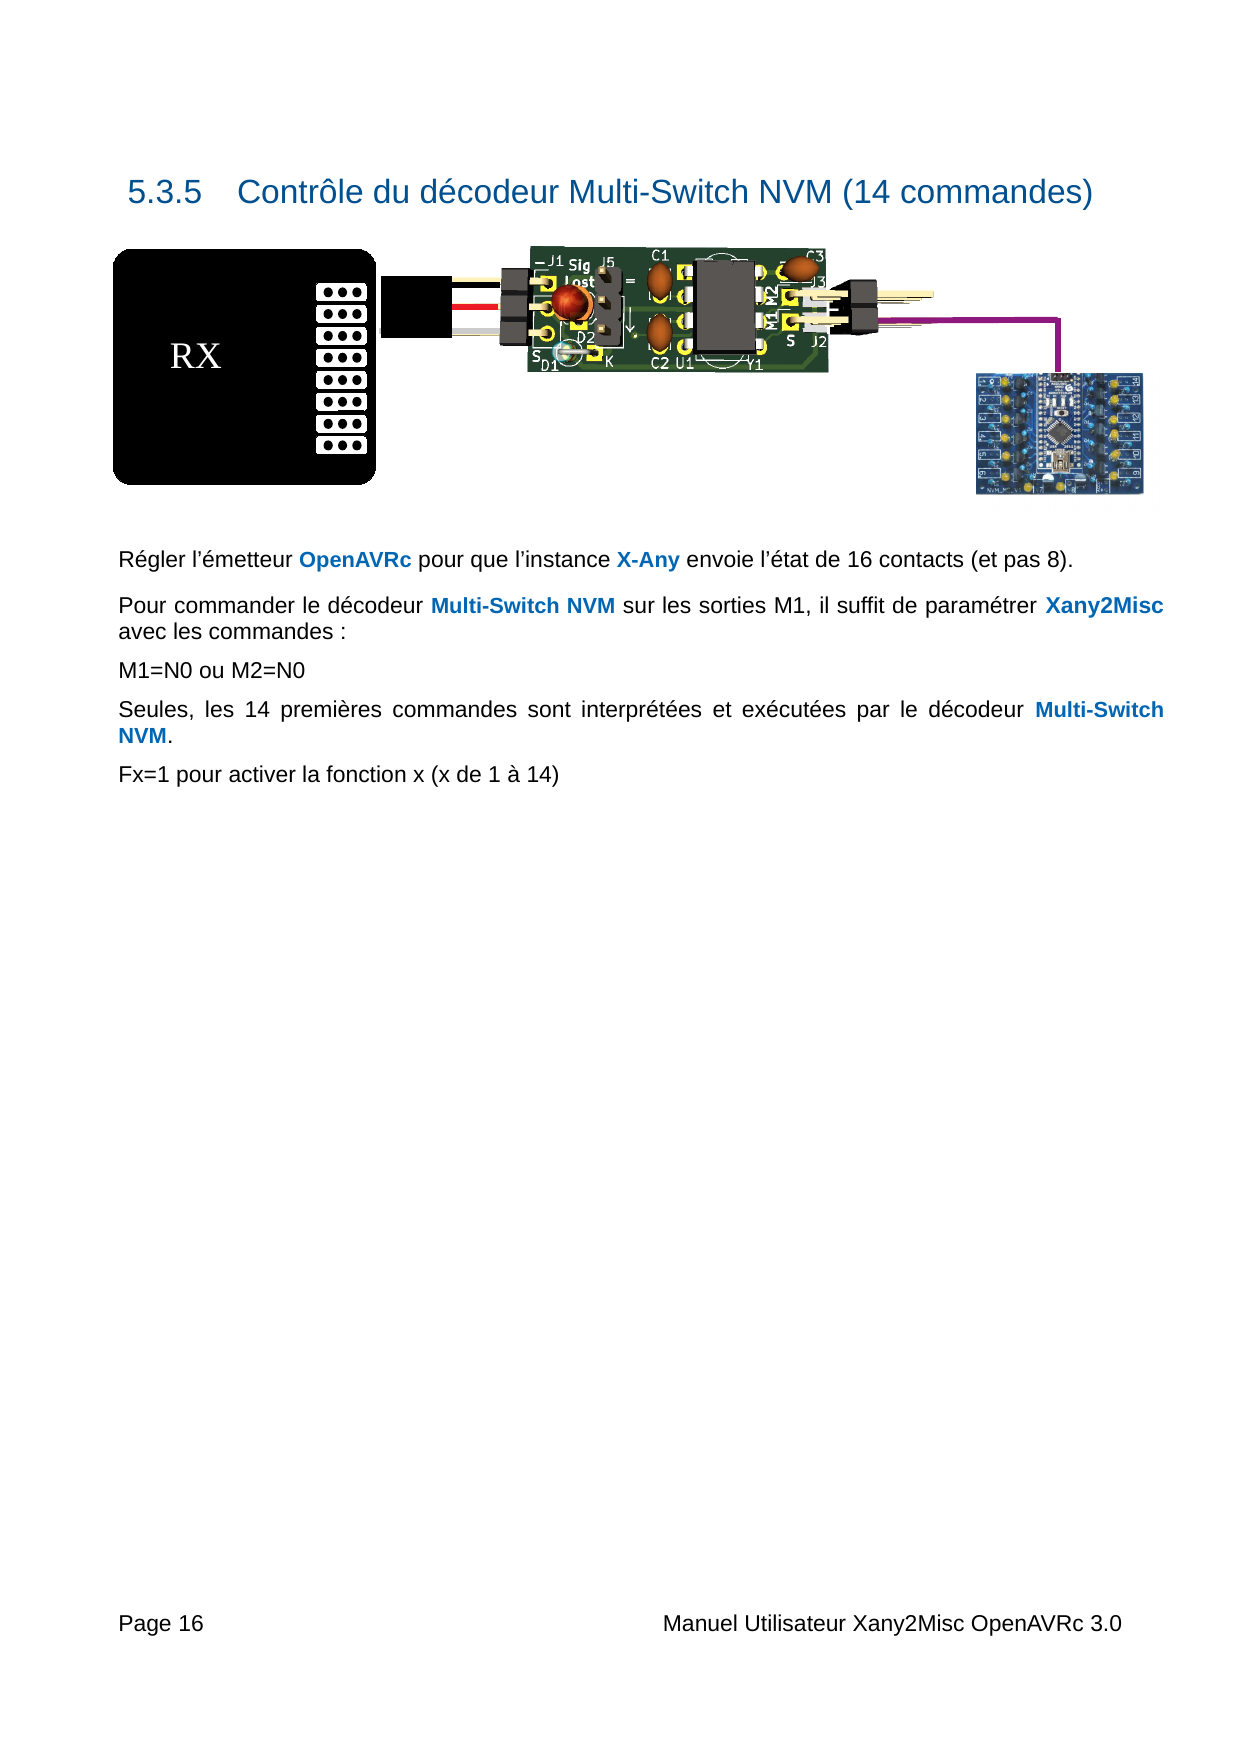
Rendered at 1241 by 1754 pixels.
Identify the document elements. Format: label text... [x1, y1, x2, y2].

text M1=N0 ou M2=N0 [118, 657, 1164, 683]
picture [437, 246, 934, 374]
subtitle Contrôle du décodeur Multi-Switch NVM (14 commandes) [118, 172, 1164, 210]
text Seules, les 14 premières commandes sont interprétées et exécutées par le décodeur Multi-Switch NVM. [118, 696, 1164, 749]
text Régler l’émetteur OpenAVRc pour que l’instance X-Any envoie l’état de 16 contacts (et pas 8). [118, 546, 1164, 572]
text Pour commander le décodeur Multi-Switch NVM sur les sorties M1, il suffit de paramétrer Xany2Misc avec les commandes : [118, 592, 1164, 644]
picture [976, 373, 1160, 512]
text Fx=1 pour activer la fonction x (x de 1 à 14) [118, 761, 1164, 787]
